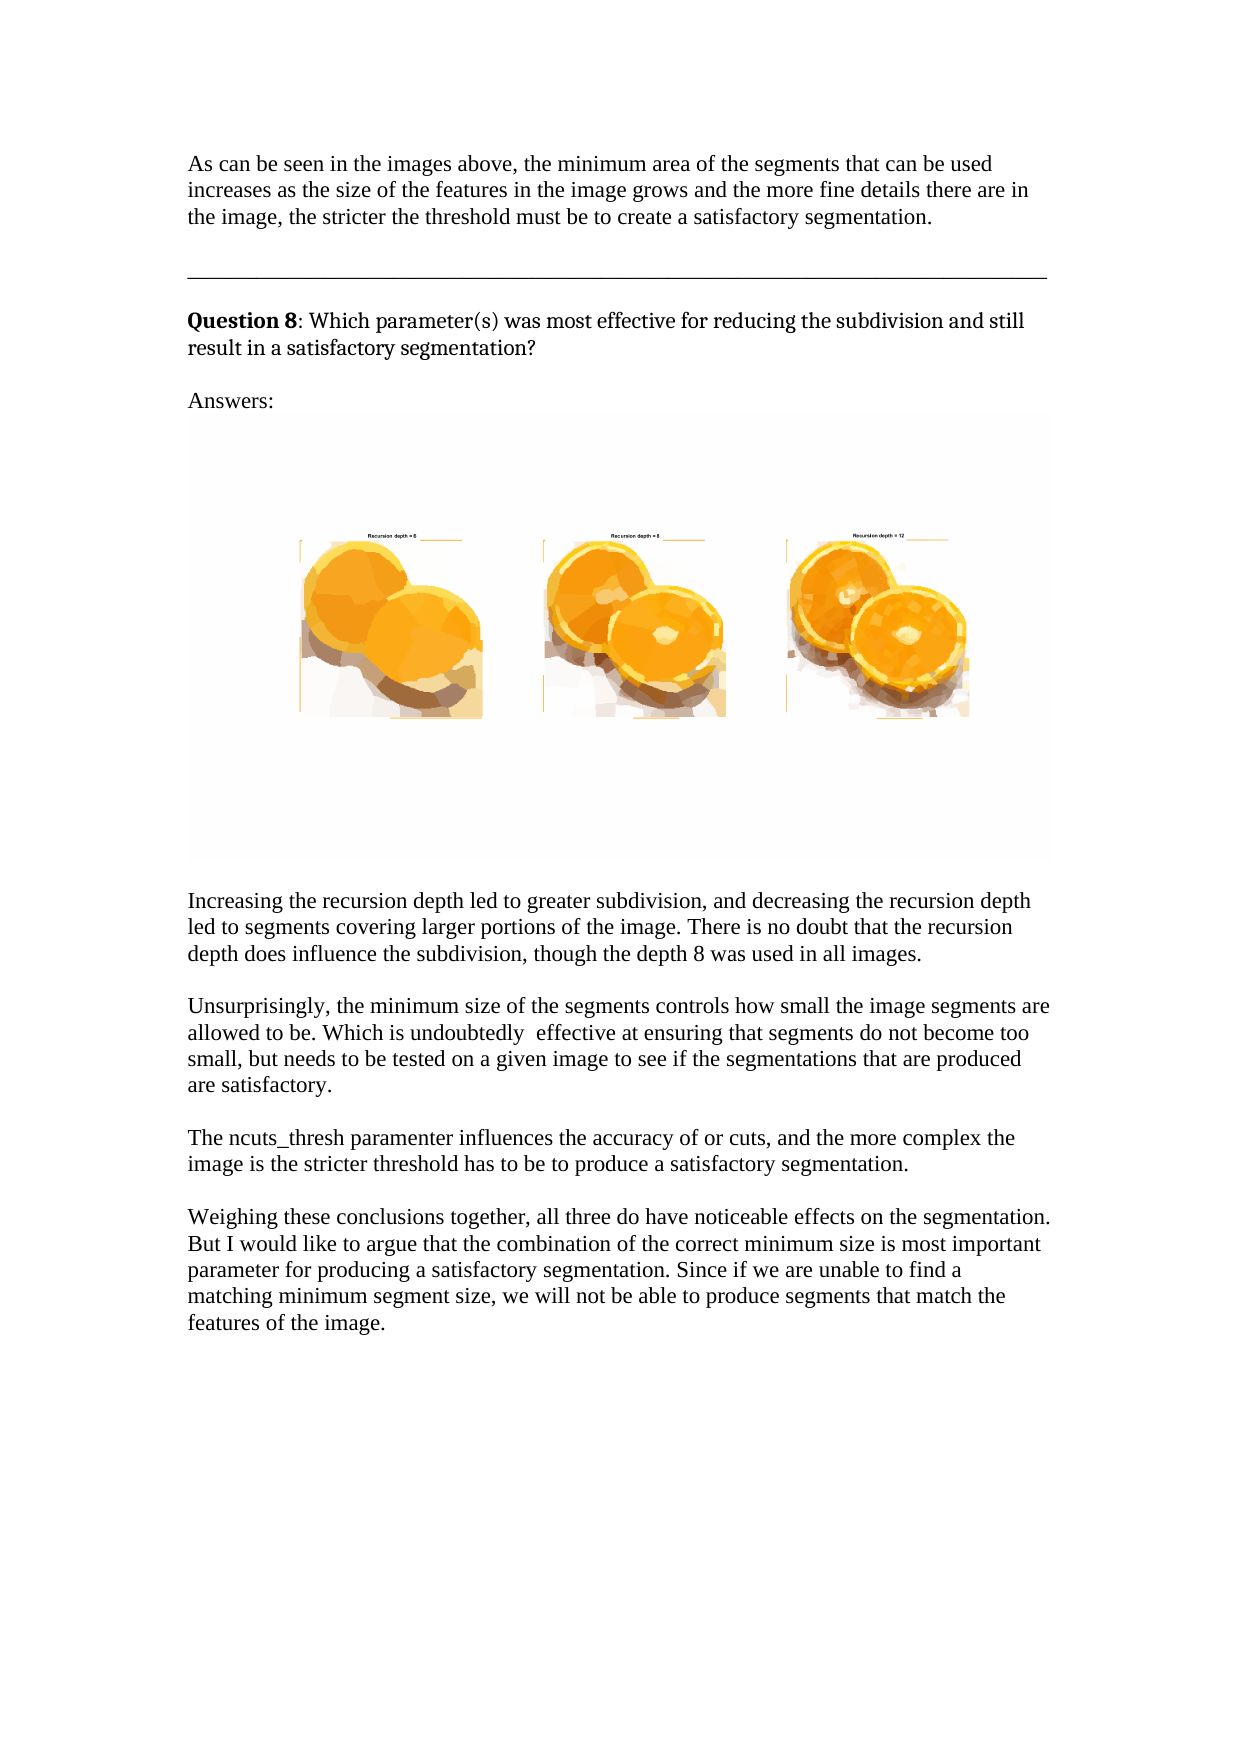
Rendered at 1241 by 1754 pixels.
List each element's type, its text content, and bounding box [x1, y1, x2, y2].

text Increasing the recursion depth led to greater subdivision, and decreasing the recursion depth led to segments covering larger portions of the image. There is no doubt that the recursion depth does influence the subdivision, though the depth 8 was used in all images. [187, 887, 1053, 966]
text Question 8: Which parameter(s) was most effective for reducing the subdivision and still result in a satisfactory segmentation? [187, 308, 1053, 361]
text Weighing these conclusions together, all three do have noticeable effects on the segmentation. But I would like to argue that the combination of the correct minimum size is most important parameter for producing a satisfactory segmentation. Since if we are unable to find a matching minimum segment size, we will not be able to produce segments that match the features of the image. [187, 1203, 1053, 1335]
text Answers: [187, 387, 1053, 413]
picture [187, 413, 1053, 861]
text ___________________________________________________________________________ [187, 255, 1053, 282]
text As can be seen in the images above, the minimum area of the segments that can be used increases as the size of the features in the image grows and the more fine details there are in the image, the stricter the threshold must be to create a satisfactory segmentation. [187, 150, 1053, 229]
text The ncuts_thresh paramenter influences the accuracy of or cuts, and the more complex the image is the stricter threshold has to be to produce a satisfactory segmentation. [187, 1124, 1053, 1177]
text Unsurprisingly, the minimum size of the segments controls how small the image segments are allowed to be. Which is undoubtedly effective at ensuring that segments do not become too small, but needs to be tested on a given image to see if the segmentations that are produced are satisfactory. [187, 992, 1053, 1098]
